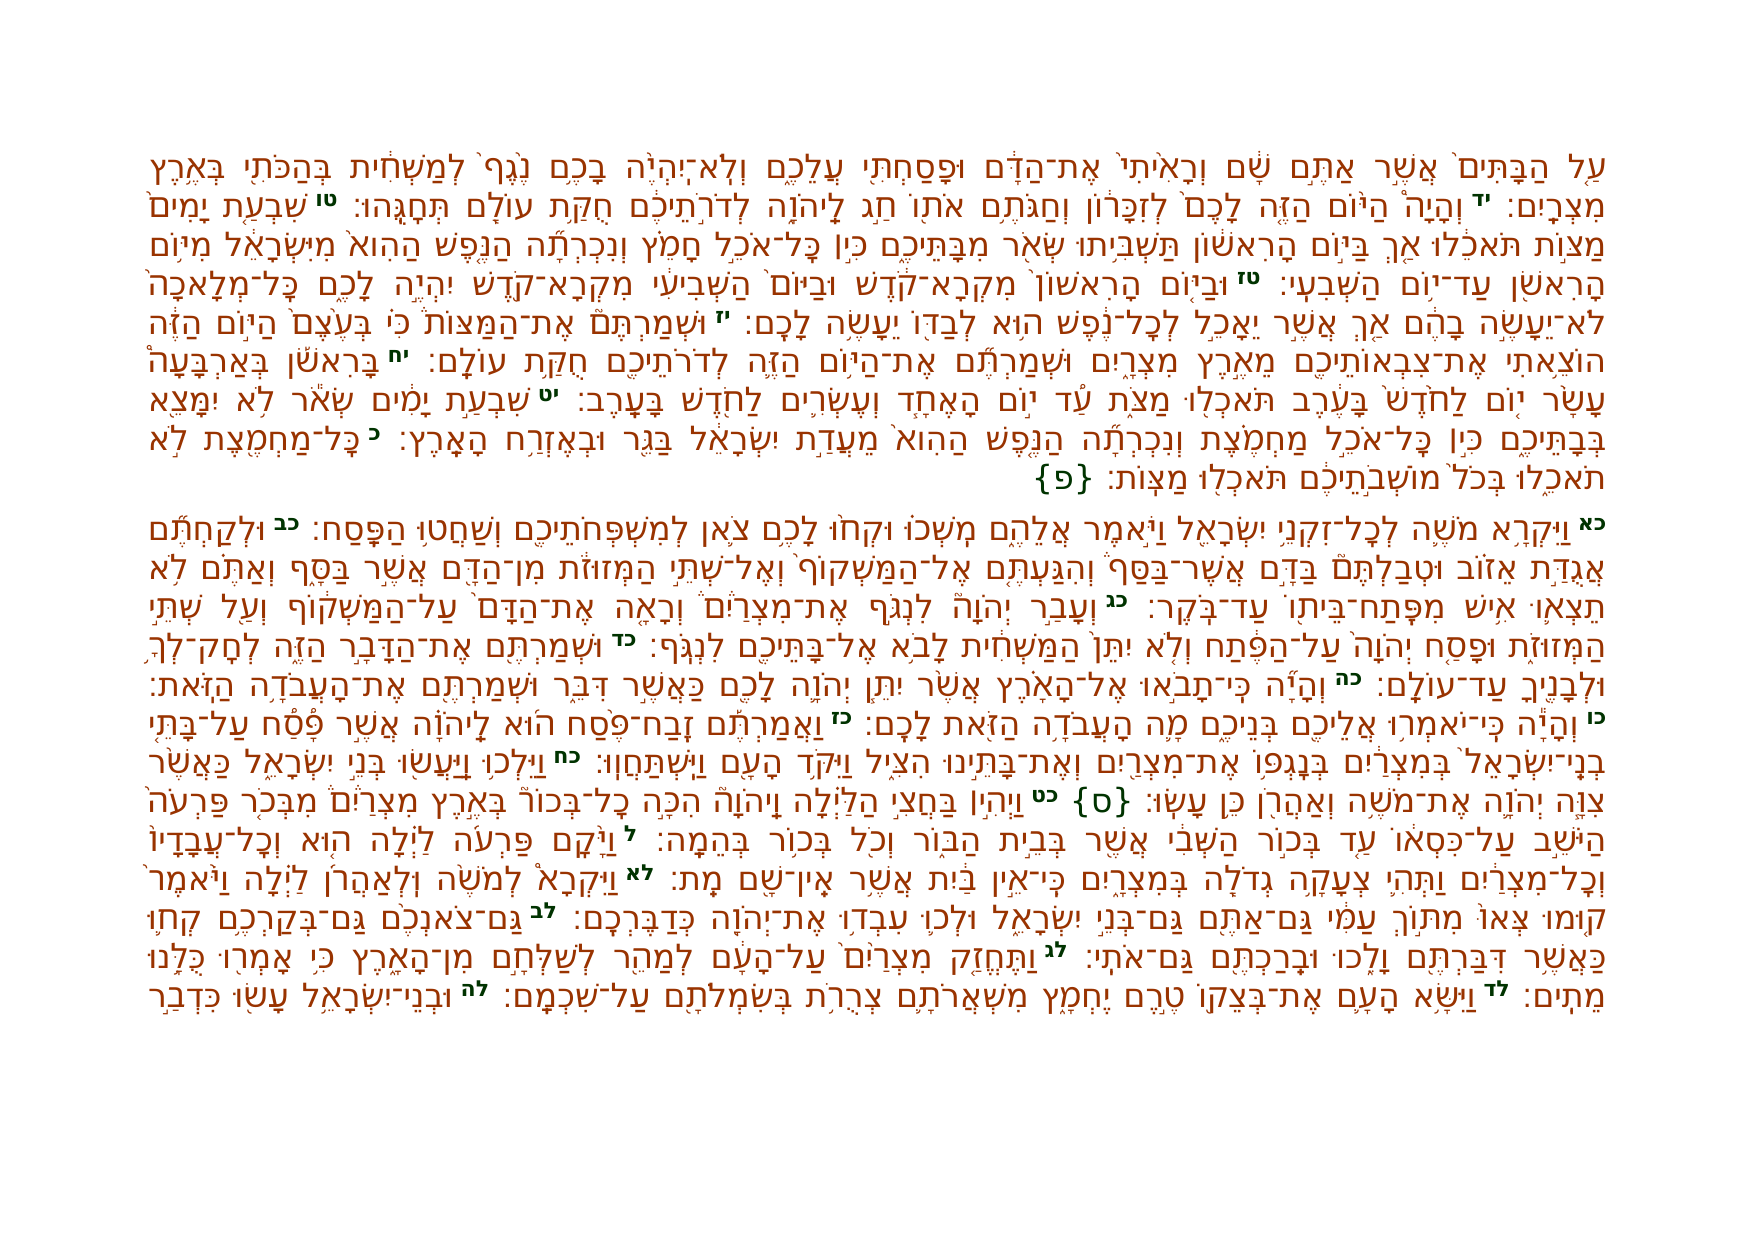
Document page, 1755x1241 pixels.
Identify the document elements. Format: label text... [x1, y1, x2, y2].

text כא וַיִּקְרָ֥א מֹשֶׁ֛ה לְכׇל־זִקְנֵ֥י יִשְׂרָאֵ֖ל וַיֹּ֣אמֶר אֲלֵהֶ֑ם מִֽשְׁכ֗וּ וּקְח֨וּ לָכֶ֥ם צֹ֛אן לְמִשְׁפְּחֹתֵיכֶ֖ם וְשַׁחֲט֥וּ הַפָּֽסַח׃ כב וּלְקַחְתֶּ֞ם אֲגֻדַּ֣ת אֵז֗וֹב וּטְבַלְתֶּם֮ בַּדָּ֣ם אֲשֶׁר־בַּסַּף֒ וְהִגַּעְתֶּ֤ם אֶל־הַמַּשְׁקוֹף֙ וְאֶל־שְׁתֵּ֣י הַמְּזוּזֹ֔ת מִן־הַדָּ֖ם אֲשֶׁ֣ר בַּסָּ֑ף וְאַתֶּ֗ם לֹ֥א תֵצְא֛וּ אִ֥ישׁ מִפֶּֽתַח־בֵּית֖וֹ עַד־בֹּֽקֶר׃ כג וְעָבַ֣ר יְהֹוָה֮ לִנְגֹּ֣ף אֶת־מִצְרַ֒יִם֒ וְרָאָ֤ה אֶת־הַדָּם֙ עַל־הַמַּשְׁק֔וֹף וְעַ֖ל שְׁתֵּ֣י הַמְּזוּזֹ֑ת וּפָסַ֤ח יְהֹוָה֙ עַל־הַפֶּ֔תַח וְלֹ֤א יִתֵּן֙ הַמַּשְׁחִ֔ית לָבֹ֥א אֶל־בָּתֵּיכֶ֖ם לִנְגֹּֽף׃ כד וּשְׁמַרְתֶּ֖ם אֶת־הַדָּבָ֣ר הַזֶּ֑ה לְחׇק־לְךָ֥ וּלְבָנֶ֖יךָ עַד־עוֹלָֽם׃ כה וְהָיָ֞ה כִּֽי־תָבֹ֣אוּ אֶל־הָאָ֗רֶץ אֲשֶׁ֨ר יִתֵּ֧ן יְהֹוָ֛ה לָכֶ֖ם כַּאֲשֶׁ֣ר דִּבֵּ֑ר וּשְׁמַרְתֶּ֖ם אֶת־הָעֲבֹדָ֥ה הַזֹּֽאת׃ כו וְהָיָ֕ה כִּֽי־יֹאמְר֥וּ אֲלֵיכֶ֖ם בְּנֵיכֶ֑ם מָ֛ה הָעֲבֹדָ֥ה הַזֹּ֖את לָכֶֽם׃ כז וַאֲמַרְתֶּ֡ם זֶֽבַח־פֶּ֨סַח ה֜וּא לַֽיהֹוָ֗ה אֲשֶׁ֣ר פָּ֠סַ֠ח עַל־בָּתֵּ֤י בְנֵֽי־יִשְׂרָאֵל֙ בְּמִצְרַ֔יִם בְּנׇגְפּ֥וֹ אֶת־מִצְרַ֖יִם וְאֶת־בָּתֵּ֣ינוּ הִצִּ֑יל וַיִּקֹּ֥ד הָעָ֖ם וַיִּֽשְׁתַּחֲוֽוּ׃ כח וַיֵּלְכ֥וּ וַֽיַּעֲשׂ֖וּ בְּנֵ֣י יִשְׂרָאֵ֑ל כַּאֲשֶׁ֨ר צִוָּ֧ה יְהֹוָ֛ה אֶת־מֹשֶׁ֥ה וְאַהֲרֹ֖ן כֵּ֥ן עָשֽׂוּ׃ {ס} כט וַיְהִ֣י׀ בַּחֲצִ֣י הַלַּ֗יְלָה וַֽיהֹוָה֮ הִכָּ֣ה כׇל־בְּכוֹר֮ בְּאֶ֣רֶץ מִצְרַ֒יִם֒ מִבְּכֹ֤ר פַּרְעֹה֙ הַיֹּשֵׁ֣ב עַל־כִּסְא֔וֹ עַ֚ד בְּכ֣וֹר הַשְּׁבִ֔י אֲשֶׁ֖ר בְּבֵ֣ית הַבּ֑וֹר וְכֹ֖ל בְּכ֥וֹר בְּהֵמָֽה׃ ל וַיָּ֨קׇם פַּרְעֹ֜ה לַ֗יְלָה ה֤וּא וְכׇל־עֲבָדָיו֙ וְכׇל־מִצְרַ֔יִם וַתְּהִ֛י צְעָקָ֥ה גְדֹלָ֖ה בְּמִצְרָ֑יִם כִּֽי־אֵ֣ין בַּ֔יִת אֲשֶׁ֥ר אֵֽין־שָׁ֖ם מֵֽת׃ לא וַיִּקְרָא֩ לְמֹשֶׁ֨ה וּֽלְאַהֲרֹ֜ן לַ֗יְלָה וַיֹּ֙אמֶר֙ ק֤וּמוּ צְּאוּ֙ מִתּ֣וֹךְ עַמִּ֔י גַּם־אַתֶּ֖ם גַּם־בְּנֵ֣י יִשְׂרָאֵ֑ל וּלְכ֛וּ עִבְד֥וּ אֶת־יְהֹוָ֖ה כְּדַבֶּרְכֶֽם׃ לב גַּם־צֹאנְכֶ֨ם גַּם־בְּקַרְכֶ֥ם קְח֛וּ כַּאֲשֶׁ֥ר דִּבַּרְתֶּ֖ם וָלֵ֑כוּ וּבֵֽרַכְתֶּ֖ם גַּם־אֹתִֽי׃ לג וַתֶּחֱזַ֤ק מִצְרַ֙יִם֙ עַל־הָעָ֔ם לְמַהֵ֖ר לְשַׁלְּחָ֣ם מִן־הָאָ֑רֶץ כִּ֥י אָמְר֖וּ כֻּלָּ֥נוּ מֵתִֽים׃ לד וַיִּשָּׂ֥א הָעָ֛ם אֶת־בְּצֵק֖וֹ טֶ֣רֶם יֶחְמָ֑ץ מִשְׁאֲרֹתָ֛ם צְרֻרֹ֥ת בְּשִׂמְלֹתָ֖ם עַל־שִׁכְמָֽם׃ לה וּבְנֵי־יִשְׂרָאֵ֥ל עָשׂ֖וּ כִּדְבַ֣ר [148, 510, 1606, 1015]
text עַ֤ל הַבָּתִּים֙ אֲשֶׁ֣ר אַתֶּ֣ם שָׁ֔ם וְרָאִ֙יתִי֙ אֶת־הַדָּ֔ם וּפָסַחְתִּ֖י עֲלֵכֶ֑ם וְלֹֽא־יִֽהְיֶ֨ה בָכֶ֥ם נֶ֙גֶף֙ לְמַשְׁחִ֔ית בְּהַכֹּתִ֖י בְּאֶ֥רֶץ מִצְרָֽיִם׃ יד וְהָיָה֩ הַיּ֨וֹם הַזֶּ֤ה לָכֶם֙ לְזִכָּר֔וֹן וְחַגֹּתֶ֥ם אֹת֖וֹ חַ֣ג לַֽיהֹוָ֑ה לְדֹרֹ֣תֵיכֶ֔ם חֻקַּ֥ת עוֹלָ֖ם תְּחׇגֻּֽהוּ׃ טו שִׁבְעַ֤ת יָמִים֙ מַצּ֣וֹת תֹּאכֵ֔לוּ אַ֚ךְ בַּיּ֣וֹם הָרִאשׁ֔וֹן תַּשְׁבִּ֥יתוּ שְּׂאֹ֖ר מִבָּתֵּיכֶ֑ם כִּ֣י׀ כׇּל־אֹכֵ֣ל חָמֵ֗ץ וְנִכְרְתָ֞ה הַנֶּ֤פֶשׁ הַהִוא֙ מִיִּשְׂרָאֵ֔ל מִיּ֥וֹם הָרִאשֹׁ֖ן עַד־י֥וֹם הַשְּׁבִעִֽי׃ טז וּבַיּ֤וֹם הָרִאשׁוֹן֙ מִקְרָא־קֹ֔דֶשׁ וּבַיּוֹם֙ הַשְּׁבִיעִ֔י מִקְרָא־קֹ֖דֶשׁ יִהְיֶ֣ה לָכֶ֑ם כׇּל־מְלָאכָה֙ לֹא־יֵעָשֶׂ֣ה בָהֶ֔ם אַ֚ךְ אֲשֶׁ֣ר יֵאָכֵ֣ל לְכׇל־נֶ֔פֶשׁ ה֥וּא לְבַדּ֖וֹ יֵעָשֶׂ֥ה לָכֶֽם׃ יז וּשְׁמַרְתֶּם֮ אֶת־הַמַּצּוֹת֒ כִּ֗י בְּעֶ֙צֶם֙ הַיּ֣וֹם הַזֶּ֔ה הוֹצֵ֥אתִי אֶת־צִבְאוֹתֵיכֶ֖ם מֵאֶ֣רֶץ מִצְרָ֑יִם וּשְׁמַרְתֶּ֞ם אֶת־הַיּ֥וֹם הַזֶּ֛ה לְדֹרֹתֵיכֶ֖ם חֻקַּ֥ת עוֹלָֽם׃ יח בָּרִאשֹׁ֡ן בְּאַרְבָּעָה֩ עָשָׂ֨ר י֤וֹם לַחֹ֙דֶשׁ֙ בָּעֶ֔רֶב תֹּאכְל֖וּ מַצֹּ֑ת עַ֠ד י֣וֹם הָאֶחָ֧ד וְעֶשְׂרִ֛ים לַחֹ֖דֶשׁ בָּעָֽרֶב׃ יט שִׁבְעַ֣ת יָמִ֔ים שְׂאֹ֕ר לֹ֥א יִמָּצֵ֖א בְּבָתֵּיכֶ֑ם כִּ֣י׀ כׇּל־אֹכֵ֣ל מַחְמֶ֗צֶת וְנִכְרְתָ֞ה הַנֶּ֤פֶשׁ הַהִוא֙ מֵעֲדַ֣ת יִשְׂרָאֵ֔ל בַּגֵּ֖ר וּבְאֶזְרַ֥ח הָאָֽרֶץ׃ כ כׇּל־מַחְמֶ֖צֶת לֹ֣א תֹאכֵ֑לוּ בְּכֹל֙ מוֹשְׁבֹ֣תֵיכֶ֔ם תֹּאכְל֖וּ מַצּֽוֹת׃ {פ} [148, 148, 1606, 497]
